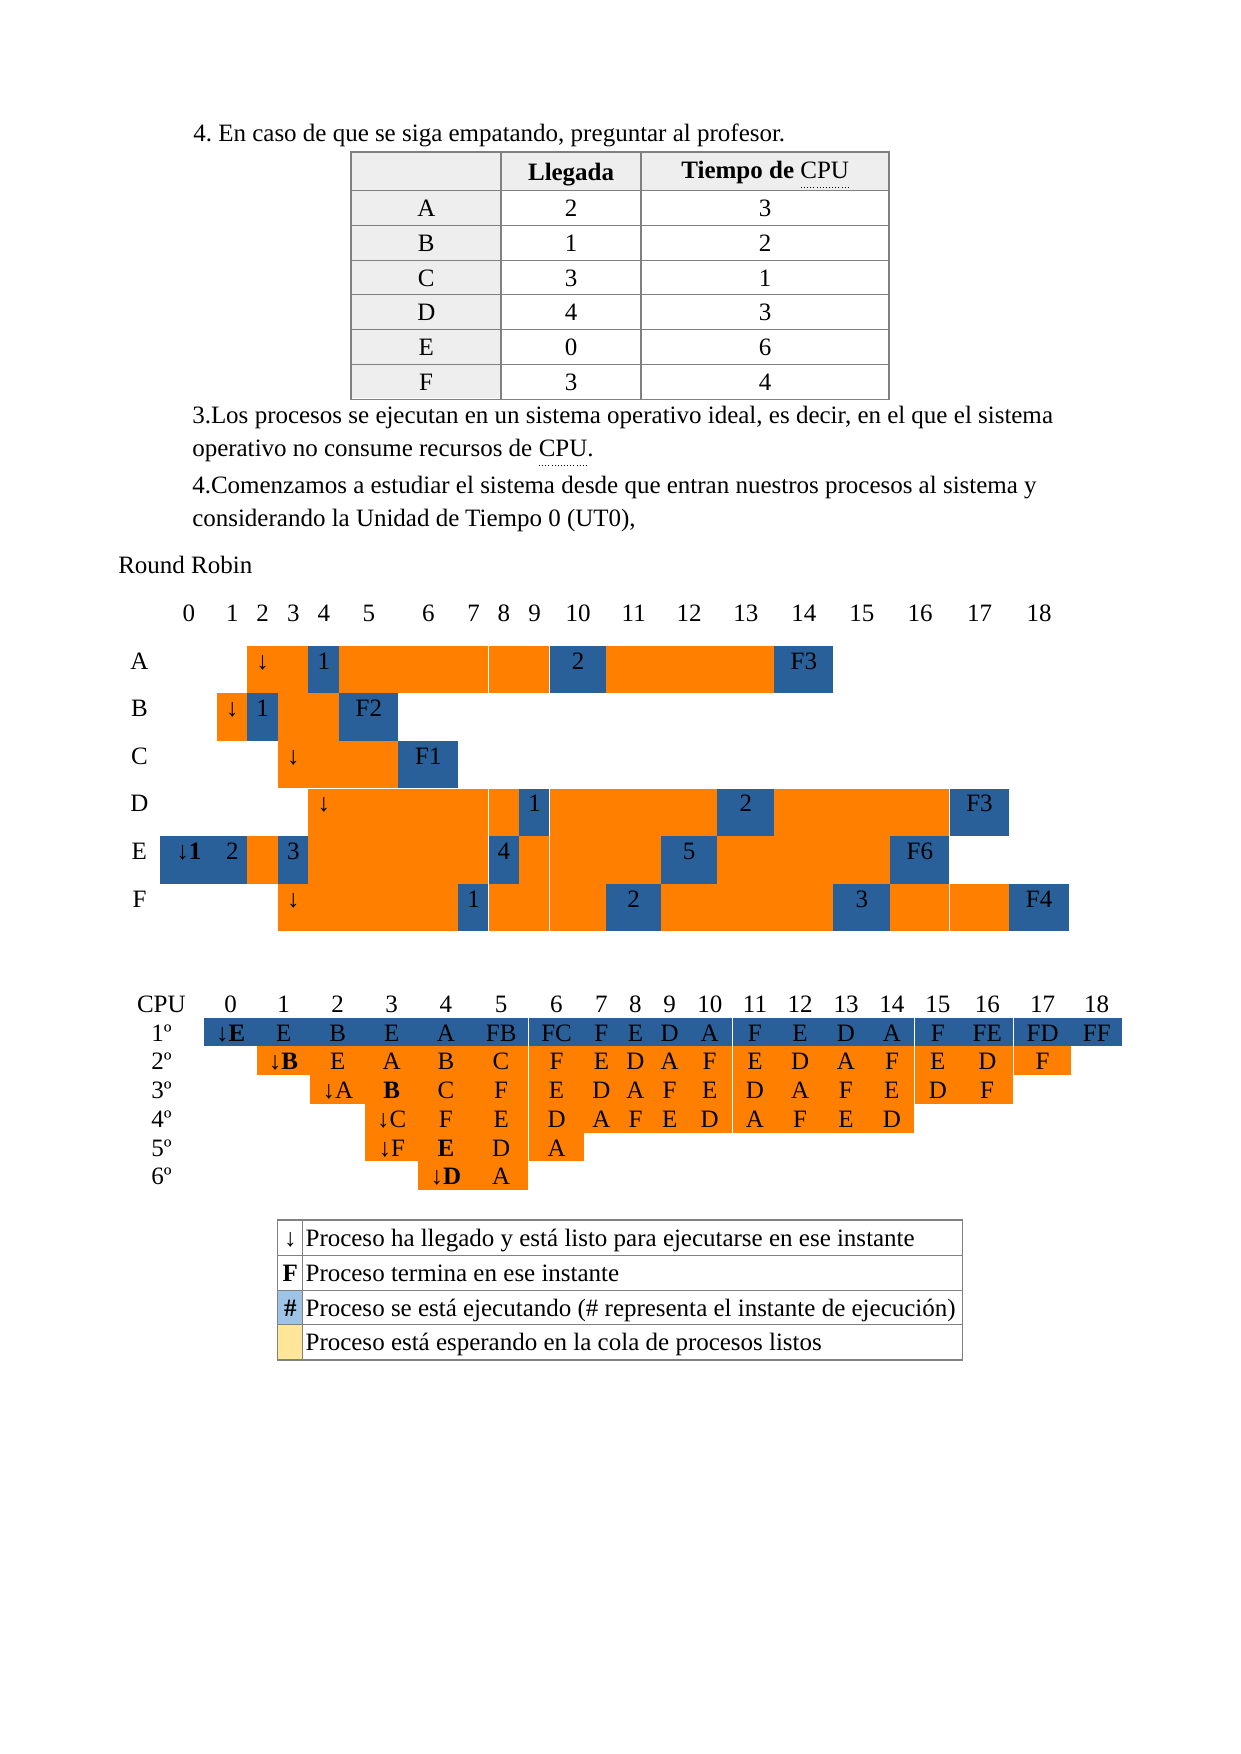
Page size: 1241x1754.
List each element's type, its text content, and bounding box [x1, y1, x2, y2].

table_cell 3 [502, 261, 640, 294]
table_cell [550, 836, 606, 884]
table_header 9 [519, 598, 549, 646]
table_cell F [352, 365, 500, 398]
table_header 15 [833, 598, 890, 646]
table_cell B [118, 693, 160, 741]
table_cell [217, 884, 247, 931]
table_cell Proceso termina en ese instante [303, 1256, 962, 1290]
table_cell [950, 884, 1009, 931]
table_header 2 [247, 598, 278, 646]
table_cell [204, 1104, 257, 1133]
table_cell 1 [458, 884, 488, 931]
table_cell [774, 884, 833, 931]
table_header ↓ [278, 1221, 302, 1255]
table_cell [339, 789, 398, 836]
table_cell E [352, 330, 500, 364]
table_cell [717, 646, 774, 693]
table_header 8 [489, 598, 519, 646]
table_cell [365, 1161, 418, 1190]
table_cell F2 [339, 693, 398, 741]
table_cell A [777, 1075, 823, 1104]
table_cell [661, 693, 717, 741]
table_cell E [915, 1046, 961, 1075]
table_cell ↓E [204, 1018, 257, 1046]
table_cell C [473, 1046, 528, 1075]
table_cell D [618, 1046, 652, 1075]
table_cell A [418, 1018, 473, 1046]
table_cell [398, 836, 458, 884]
table_cell B [418, 1046, 473, 1075]
table_cell D [823, 1018, 869, 1046]
table_cell ↓D [418, 1161, 473, 1190]
table_cell E [777, 1018, 823, 1046]
table_cell # [278, 1291, 302, 1324]
table_cell [890, 884, 949, 931]
table_cell F [473, 1075, 528, 1104]
table_cell 3 [833, 884, 890, 931]
table_cell [550, 789, 606, 836]
table_cell [717, 836, 774, 884]
table_cell A [733, 1104, 777, 1133]
table_cell E [365, 1018, 418, 1046]
table_cell ↓A [310, 1075, 365, 1104]
table_cell D [352, 295, 500, 329]
table_cell [489, 693, 519, 741]
table_cell [774, 789, 833, 836]
table_cell [489, 646, 519, 693]
table_cell E [584, 1046, 618, 1075]
table_cell F4 [1009, 884, 1069, 931]
table_cell 4º [118, 1104, 204, 1133]
table_cell 0 [502, 330, 640, 364]
table_cell F [915, 1018, 961, 1046]
table_header 11 [733, 989, 777, 1018]
table_cell 1º [118, 1018, 204, 1046]
table_cell E [686, 1075, 732, 1104]
table_cell E [118, 836, 160, 884]
table_cell E [257, 1018, 310, 1046]
table_header 8 [618, 989, 652, 1018]
table_cell ↓F [365, 1133, 418, 1161]
table_cell 3º [118, 1075, 204, 1104]
table_header 0 [160, 598, 217, 646]
table_cell F [278, 1256, 302, 1290]
table_cell [308, 884, 339, 931]
table_cell [961, 1104, 1013, 1133]
table_header 11 [606, 598, 661, 646]
table_cell E [418, 1133, 473, 1161]
table_header 5 [339, 598, 398, 646]
table_cell [661, 789, 717, 836]
table_header 17 [1014, 989, 1071, 1018]
table_header Proceso ha llegado y está listo para ejecutarse en ese instante [303, 1221, 962, 1255]
table_cell [661, 741, 717, 788]
table_cell ↓ [217, 693, 247, 741]
table_cell [1071, 1133, 1122, 1161]
table_cell [1071, 1104, 1122, 1133]
table_cell [1014, 1075, 1071, 1104]
table_cell [950, 646, 1009, 693]
table_cell ↓C [365, 1104, 418, 1133]
table_cell [160, 646, 217, 693]
table_cell [217, 646, 247, 693]
table_header 2 [310, 989, 365, 1018]
table_header 14 [774, 598, 833, 646]
table_cell E [652, 1104, 686, 1133]
table_cell D [118, 789, 160, 836]
table_cell A [118, 646, 160, 693]
table_cell F [777, 1104, 823, 1133]
table_cell 5º [118, 1133, 204, 1161]
table_header 7 [458, 598, 488, 646]
table_cell [774, 836, 833, 884]
table_cell [310, 1104, 365, 1133]
table_cell D [777, 1046, 823, 1075]
table_cell ↓ [278, 741, 308, 788]
table_cell [606, 789, 661, 836]
table_cell 2 [217, 836, 247, 884]
table_cell 3 [642, 191, 888, 225]
table_cell [833, 789, 890, 836]
table_cell FF [1071, 1018, 1122, 1046]
table_cell [458, 836, 488, 884]
table_cell [519, 741, 549, 788]
text 4. En caso de que se siga empatando, preguntar al profesor. [118, 118, 1122, 147]
table_cell ↓ [278, 884, 308, 931]
table_cell [890, 646, 949, 693]
table_cell [915, 1133, 961, 1161]
table_cell 5 [661, 836, 717, 884]
table_cell 3 [642, 295, 888, 329]
table_cell [774, 741, 833, 788]
table_cell [247, 789, 278, 836]
table_cell [961, 1161, 1013, 1190]
table_cell [257, 1161, 310, 1190]
table_cell E [733, 1046, 777, 1075]
table_cell ↓B [257, 1046, 310, 1075]
table_cell 1 [642, 261, 888, 294]
table_header 5 [473, 989, 528, 1018]
table_header 13 [717, 598, 774, 646]
table_cell [278, 789, 308, 836]
table_cell 4 [502, 295, 640, 329]
table_cell [550, 884, 606, 931]
table_cell 1 [519, 789, 549, 836]
text Round Robin [118, 551, 1122, 579]
table_cell [606, 693, 661, 741]
table_cell [584, 1161, 618, 1190]
table_cell [278, 646, 308, 693]
table_cell F [869, 1046, 914, 1075]
table_cell [160, 693, 217, 741]
table_cell [489, 789, 519, 836]
table_header 18 [1009, 598, 1069, 646]
table_cell B [365, 1075, 418, 1104]
table_cell FD [1014, 1018, 1071, 1046]
table_cell [257, 1075, 310, 1104]
table_cell Proceso se está ejecutando (# representa el instante de ejecución) [303, 1291, 962, 1324]
table_cell [606, 836, 661, 884]
table_header 16 [890, 598, 949, 646]
table_cell A [365, 1046, 418, 1075]
table_cell [398, 789, 458, 836]
table_cell [618, 1161, 652, 1190]
table_cell Proceso está esperando en la cola de procesos listos [303, 1325, 962, 1359]
table_cell D [869, 1104, 914, 1133]
table_cell [777, 1133, 823, 1161]
table_cell [890, 741, 949, 788]
table_cell C [118, 741, 160, 788]
table_cell 1 [247, 693, 278, 741]
table_cell [950, 836, 1009, 884]
table_cell [160, 741, 217, 788]
table_header 15 [915, 989, 961, 1018]
table_header [352, 153, 500, 190]
table_cell [247, 884, 278, 931]
table_header 12 [777, 989, 823, 1018]
table_cell [833, 646, 890, 693]
table_cell [489, 884, 519, 931]
table_cell F [618, 1104, 652, 1133]
table_cell A [352, 191, 500, 225]
table_cell [160, 884, 217, 931]
table_cell [717, 741, 774, 788]
table_cell 6º [118, 1161, 204, 1190]
table_cell 2 [502, 191, 640, 225]
table_header 17 [950, 598, 1009, 646]
table_cell [661, 646, 717, 693]
table_cell [339, 884, 398, 931]
table_cell 3 [278, 836, 308, 884]
table_header 12 [661, 598, 717, 646]
table_header 0 [204, 989, 257, 1018]
table_cell F3 [774, 646, 833, 693]
table_cell [247, 836, 278, 884]
table_cell E [529, 1075, 584, 1104]
table_cell [869, 1161, 914, 1190]
table_cell [717, 884, 774, 931]
table_cell [606, 646, 661, 693]
table_cell D [686, 1104, 732, 1133]
table_cell [777, 1161, 823, 1190]
table_cell C [352, 261, 500, 294]
table_cell F [584, 1018, 618, 1046]
table_header 3 [365, 989, 418, 1018]
table_cell F6 [890, 836, 949, 884]
table_header Llegada [502, 153, 640, 190]
table_cell D [652, 1018, 686, 1046]
table_cell [1071, 1161, 1122, 1190]
list Comenzamos a estudiar el sistema desde que entran nuestros procesos al sistema y considerando la Unidad de Tiempo 0 (UT0), [118, 470, 1122, 532]
table_cell [339, 646, 398, 693]
table_cell A [823, 1046, 869, 1075]
table_cell [529, 1161, 584, 1190]
table_cell [1014, 1104, 1071, 1133]
table_cell E [618, 1018, 652, 1046]
table_cell [398, 884, 458, 931]
table_cell [950, 741, 1009, 788]
table_cell [160, 789, 217, 836]
table_cell [308, 693, 339, 741]
table_cell FE [961, 1018, 1013, 1046]
table_cell F [823, 1075, 869, 1104]
table_cell ↓1 [160, 836, 217, 884]
table_cell [915, 1104, 961, 1133]
table_header CPU [118, 989, 204, 1018]
table_cell [661, 884, 717, 931]
table_cell [618, 1133, 652, 1161]
table_cell [733, 1161, 777, 1190]
table_cell [915, 1161, 961, 1190]
table_cell [1009, 789, 1069, 836]
table_cell [204, 1161, 257, 1190]
table_header 4 [308, 598, 339, 646]
table_cell [519, 836, 549, 884]
table_cell 2 [550, 646, 606, 693]
table_cell [1009, 693, 1069, 741]
table_cell A [473, 1161, 528, 1190]
table_cell 2 [642, 226, 888, 260]
table_cell F [733, 1018, 777, 1046]
table_cell [1014, 1133, 1071, 1161]
table_cell [204, 1046, 257, 1075]
table_cell [398, 693, 458, 741]
table_cell 1 [308, 646, 339, 693]
table_cell [890, 789, 949, 836]
table_cell B [310, 1018, 365, 1046]
table_cell E [473, 1104, 528, 1133]
table_cell A [584, 1104, 618, 1133]
table_cell 1 [502, 226, 640, 260]
table_cell D [961, 1046, 1013, 1075]
table_cell [890, 693, 949, 741]
table_cell F [686, 1046, 732, 1075]
table_cell [717, 693, 774, 741]
table_cell [257, 1104, 310, 1133]
table_cell A [652, 1046, 686, 1075]
table_cell [519, 646, 549, 693]
table_cell F1 [398, 741, 458, 788]
table_cell [339, 741, 398, 788]
table_cell ↓ [308, 789, 339, 836]
table_cell F [652, 1075, 686, 1104]
table_cell 2º [118, 1046, 204, 1075]
table_header 6 [529, 989, 584, 1018]
table_cell [458, 741, 488, 788]
table_header 18 [1071, 989, 1122, 1018]
table_header 10 [550, 598, 606, 646]
table_cell 4 [642, 365, 888, 398]
table_cell [823, 1133, 869, 1161]
table_cell [550, 693, 606, 741]
table_header 1 [217, 598, 247, 646]
table_header 7 [584, 989, 618, 1018]
table_cell [398, 646, 458, 693]
table_cell 2 [606, 884, 661, 931]
table_cell [823, 1161, 869, 1190]
table_header Tiempo de CPU [642, 153, 888, 190]
table_cell F [418, 1104, 473, 1133]
table_cell [733, 1133, 777, 1161]
table_cell [833, 741, 890, 788]
table_cell [204, 1075, 257, 1104]
table_cell FC [529, 1018, 584, 1046]
table_cell C [418, 1075, 473, 1104]
table_cell A [529, 1133, 584, 1161]
table_cell [519, 693, 549, 741]
table_cell [458, 646, 488, 693]
table_cell FB [473, 1018, 528, 1046]
table_cell [550, 741, 606, 788]
table_cell D [733, 1075, 777, 1104]
table_cell D [584, 1075, 618, 1104]
table_cell [833, 836, 890, 884]
table_cell [458, 789, 488, 836]
table_header 16 [961, 989, 1013, 1018]
table_cell [1071, 1075, 1122, 1104]
table_header 6 [398, 598, 458, 646]
table_header 3 [278, 598, 308, 646]
table_cell [961, 1133, 1013, 1161]
table_cell [217, 741, 247, 788]
table_cell [833, 693, 890, 741]
table_cell [204, 1133, 257, 1161]
table_cell D [473, 1133, 528, 1161]
table_cell 2 [717, 789, 774, 836]
table_cell [950, 693, 1009, 741]
table_cell [1009, 646, 1069, 693]
table_cell D [915, 1075, 961, 1104]
table_cell [257, 1133, 310, 1161]
table_cell [1009, 741, 1069, 788]
table_cell F [961, 1075, 1013, 1104]
table_cell [278, 1325, 302, 1359]
table_cell [247, 741, 278, 788]
table_cell A [869, 1018, 914, 1046]
table_cell [458, 693, 488, 741]
table_cell E [869, 1075, 914, 1104]
table_cell B [352, 226, 500, 260]
table_cell [1009, 836, 1069, 884]
table_cell D [529, 1104, 584, 1133]
table_cell [310, 1133, 365, 1161]
table_cell A [618, 1075, 652, 1104]
table_cell F [118, 884, 160, 931]
table_cell [278, 693, 308, 741]
table_cell [310, 1161, 365, 1190]
table_header 9 [652, 989, 686, 1018]
table_cell E [823, 1104, 869, 1133]
table_header 10 [686, 989, 732, 1018]
table_cell E [310, 1046, 365, 1075]
table_cell 3 [502, 365, 640, 398]
table_cell [1014, 1161, 1071, 1190]
table_cell [869, 1133, 914, 1161]
table_cell 6 [642, 330, 888, 364]
table_header 14 [869, 989, 914, 1018]
table_cell [686, 1161, 732, 1190]
table_cell [217, 789, 247, 836]
table_header 13 [823, 989, 869, 1018]
table_header 4 [418, 989, 473, 1018]
table_header 1 [257, 989, 310, 1018]
table_cell [489, 741, 519, 788]
table_cell ↓ [247, 646, 278, 693]
table_header [118, 598, 160, 646]
table_cell 4 [489, 836, 519, 884]
table_cell [339, 836, 398, 884]
table_cell F [529, 1046, 584, 1075]
table_cell [308, 741, 339, 788]
table_cell A [686, 1018, 732, 1046]
table_cell [774, 693, 833, 741]
table_cell [1071, 1046, 1122, 1075]
list Los procesos se ejecutan en un sistema operativo ideal, es decir, en el que el sistema operativo no consume recursos de CPU. [118, 400, 1122, 465]
table_cell [652, 1161, 686, 1190]
table_cell [606, 741, 661, 788]
table_cell [519, 884, 549, 931]
table_cell [686, 1133, 732, 1161]
table_cell F3 [950, 789, 1009, 836]
table_cell F [1014, 1046, 1071, 1075]
table_cell [584, 1133, 618, 1161]
table_cell [308, 836, 339, 884]
table_cell [652, 1133, 686, 1161]
